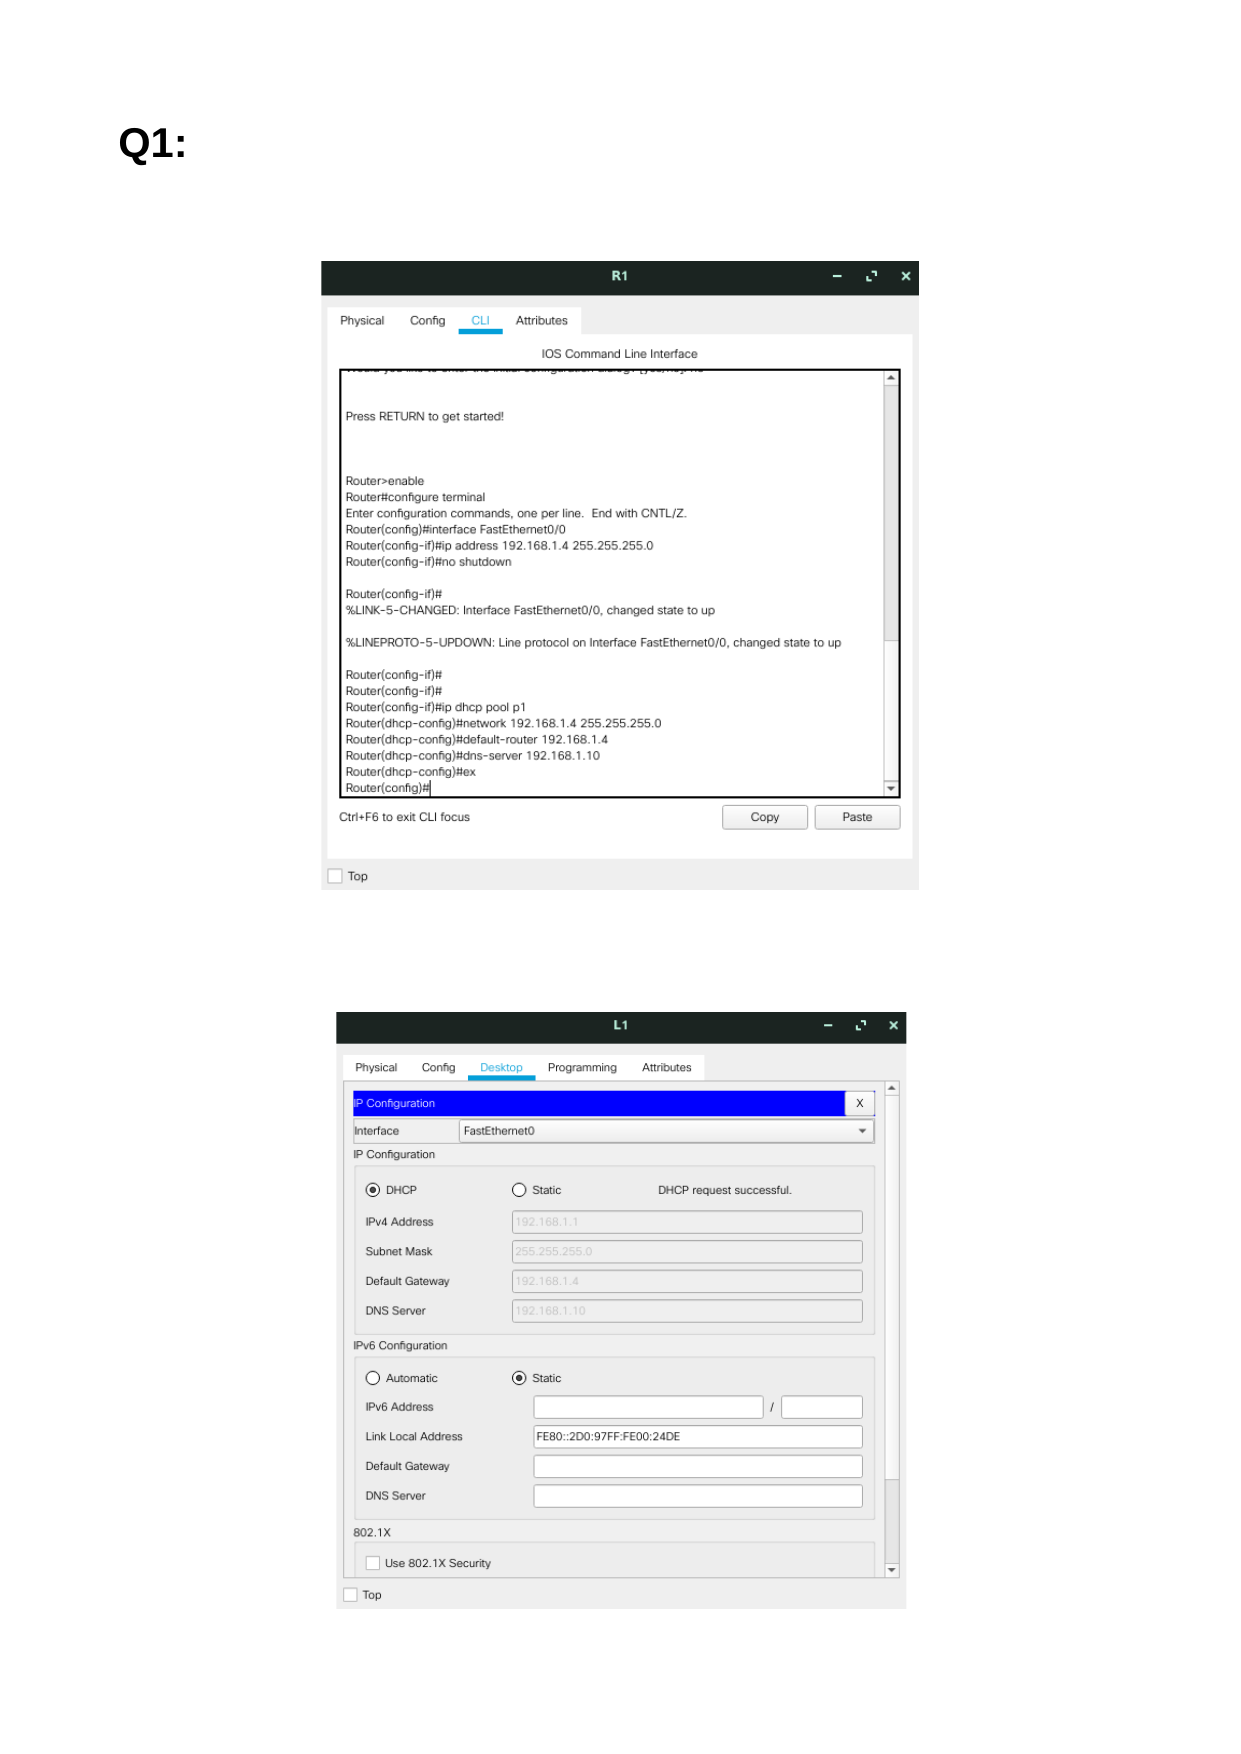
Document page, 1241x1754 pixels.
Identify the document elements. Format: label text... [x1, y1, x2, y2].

text Q1: [118, 118, 1122, 166]
picture [321, 261, 919, 890]
picture [336, 1012, 907, 1609]
